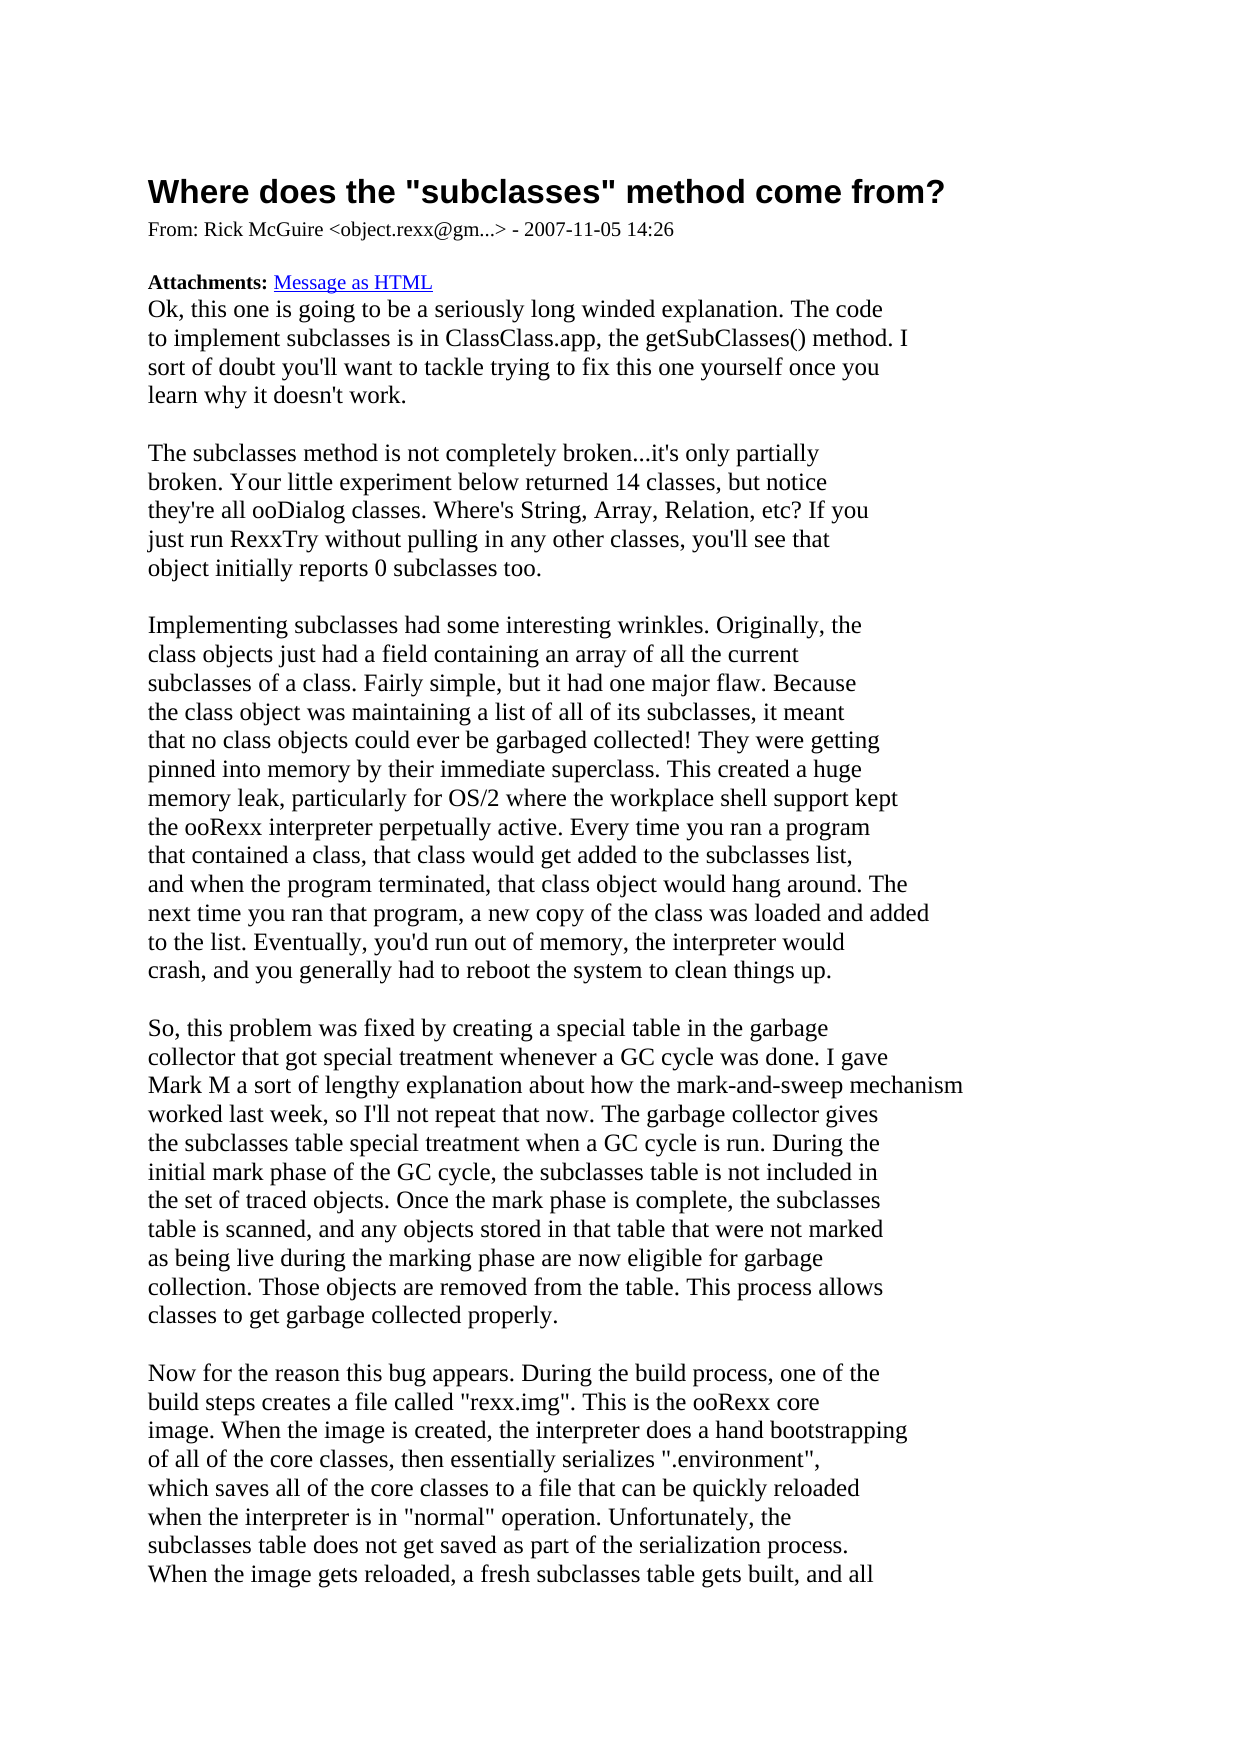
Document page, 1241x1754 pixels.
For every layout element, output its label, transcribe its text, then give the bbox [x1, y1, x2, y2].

text From: Rick McGuire <object.rexx@gm...> - 2007-11-05 14:26 Attachments: Message as HTML [148, 217, 1093, 294]
text Ok, this one is going to be a seriously long winded explanation. The code to implement subclasses is in ClassClass.app, the getSubClasses() method. I sort of doubt you'll want to tackle trying to fix this one yourself once you learn why it doesn't work. The subclasses method is not completely broken...it's only partially broken. Your little experiment below returned 14 classes, but notice they're all ooDialog classes. Where's String, Array, Relation, etc? If you just run RexxTry without pulling in any other classes, you'll see that object initially reports 0 subclasses too. Implementing subclasses had some interesting wrinkles. Originally, the class objects just had a field containing an array of all the current subclasses of a class. Fairly simple, but it had one major flaw. Because the class object was maintaining a list of all of its subclasses, it meant that no class objects could ever be garbaged collected! They were getting pinned into memory by their immediate superclass. This created a huge memory leak, particularly for OS/2 where the workplace shell support kept the ooRexx interpreter perpetually active. Every time you ran a program that contained a class, that class would get added to the subclasses list, and when the program terminated, that class object would hang around. The next time you ran that program, a new copy of the class was loaded and added to the list. Eventually, you'd run out of memory, the interpreter would crash, and you generally had to reboot the system to clean things up. So, this problem was fixed by creating a special table in the garbage collector that got special treatment whenever a GC cycle was done. I gave Mark M a sort of lengthy explanation about how the mark-and-sweep mechanism worked last week, so I'll not repeat that now. The garbage collector gives the subclasses table special treatment when a GC cycle is run. During the initial mark phase of the GC cycle, the subclasses table is not included in the set of traced objects. Once the mark phase is complete, the subclasses table is scanned, and any objects stored in that table that were not marked as being live during the marking phase are now eligible for garbage collection. Those objects are removed from the table. This process allows classes to get garbage collected properly. Now for the reason this bug appears. During the build process, one of the build steps creates a file called "rexx.img". This is the ooRexx core image. When the image is created, the interpreter does a hand bootstrapping of all of the core classes, then essentially serializes ".environment", which saves all of the core classes to a file that can be quickly reloaded when the interpreter is in "normal" operation. Unfortunately, the subclasses table does not get saved as part of the serialization process. When the image gets reloaded, a fresh subclasses table gets built, and all [148, 294, 1093, 1588]
subtitle Where does the "subclasses" method come from? [148, 173, 1093, 211]
